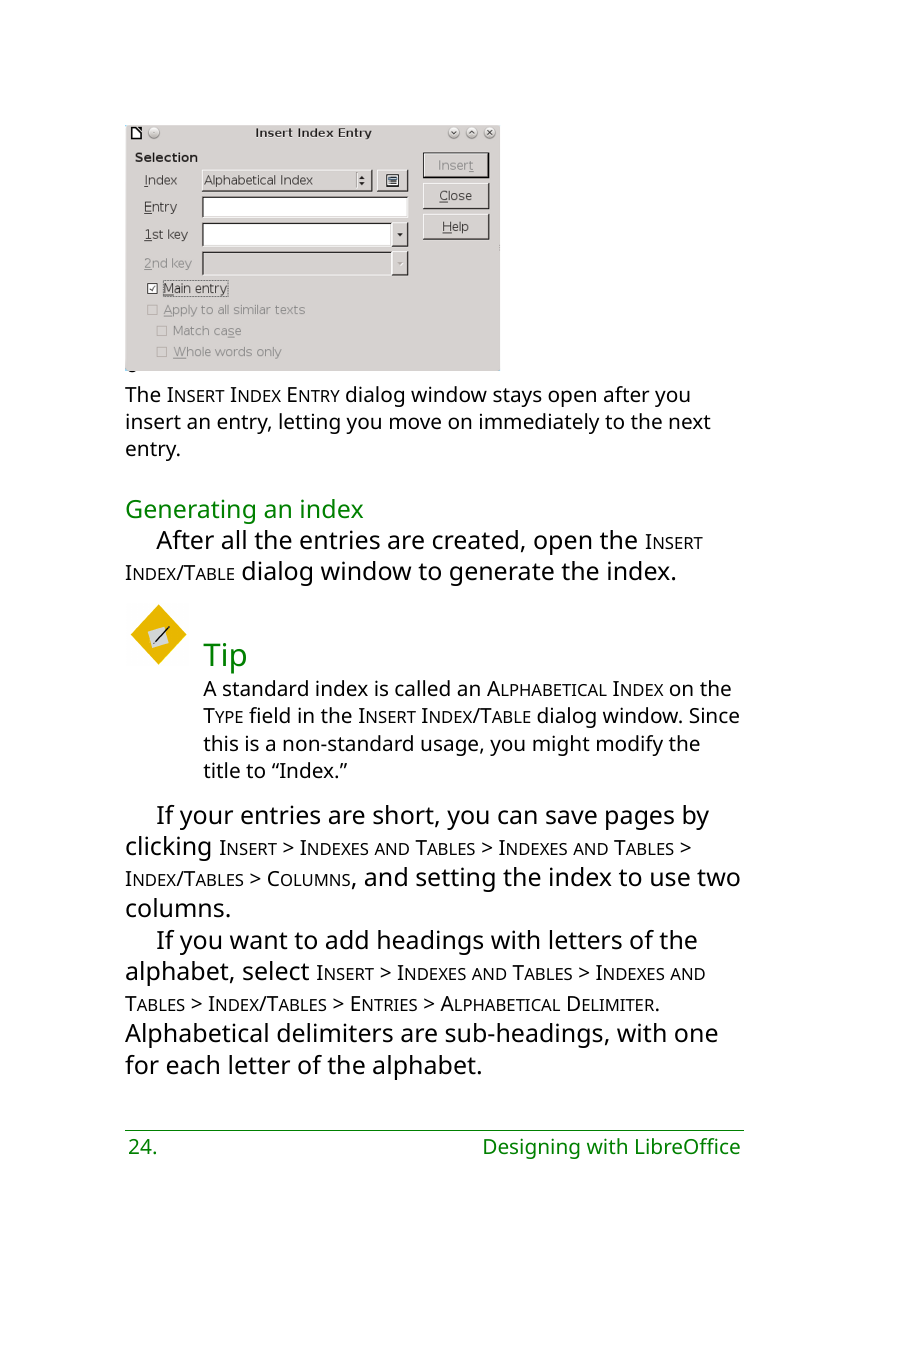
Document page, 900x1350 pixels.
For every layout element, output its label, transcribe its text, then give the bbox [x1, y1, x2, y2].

picture [125, 125, 501, 371]
table_header 0 [125, 125, 744, 373]
picture [126, 603, 189, 666]
text After all the entries are created, open the Insert Index/Table dialog window to generate the index. [125, 524, 744, 587]
text If you want to add headings with letters of the alphabet, select Insert > Indexes and Tables > Indexes and Tables > Index/Tables > Entries > Alphabetical Delimiter. Alphabetical delimiters are sub-headings, with one for each letter of the alphabet. [125, 924, 744, 1080]
list Tip [125, 602, 744, 675]
subtitle Generating an index [125, 493, 744, 524]
text If your entries are short, you can save pages by clicking Insert > Indexes and Tables > Indexes and Tables > Index/Tables > Columns, and setting the index to use two columns. [125, 799, 744, 924]
text A standard index is called an Alphabetical Index on the Type field in the Insert Index/Table dialog window. Since this is a non-standard usage, you might modify the title to “Index.” [203, 675, 744, 783]
table_cell The Insert Index Entry dialog window stays open after you insert an entry, letting you move on immediately to the next entry. [125, 373, 744, 462]
